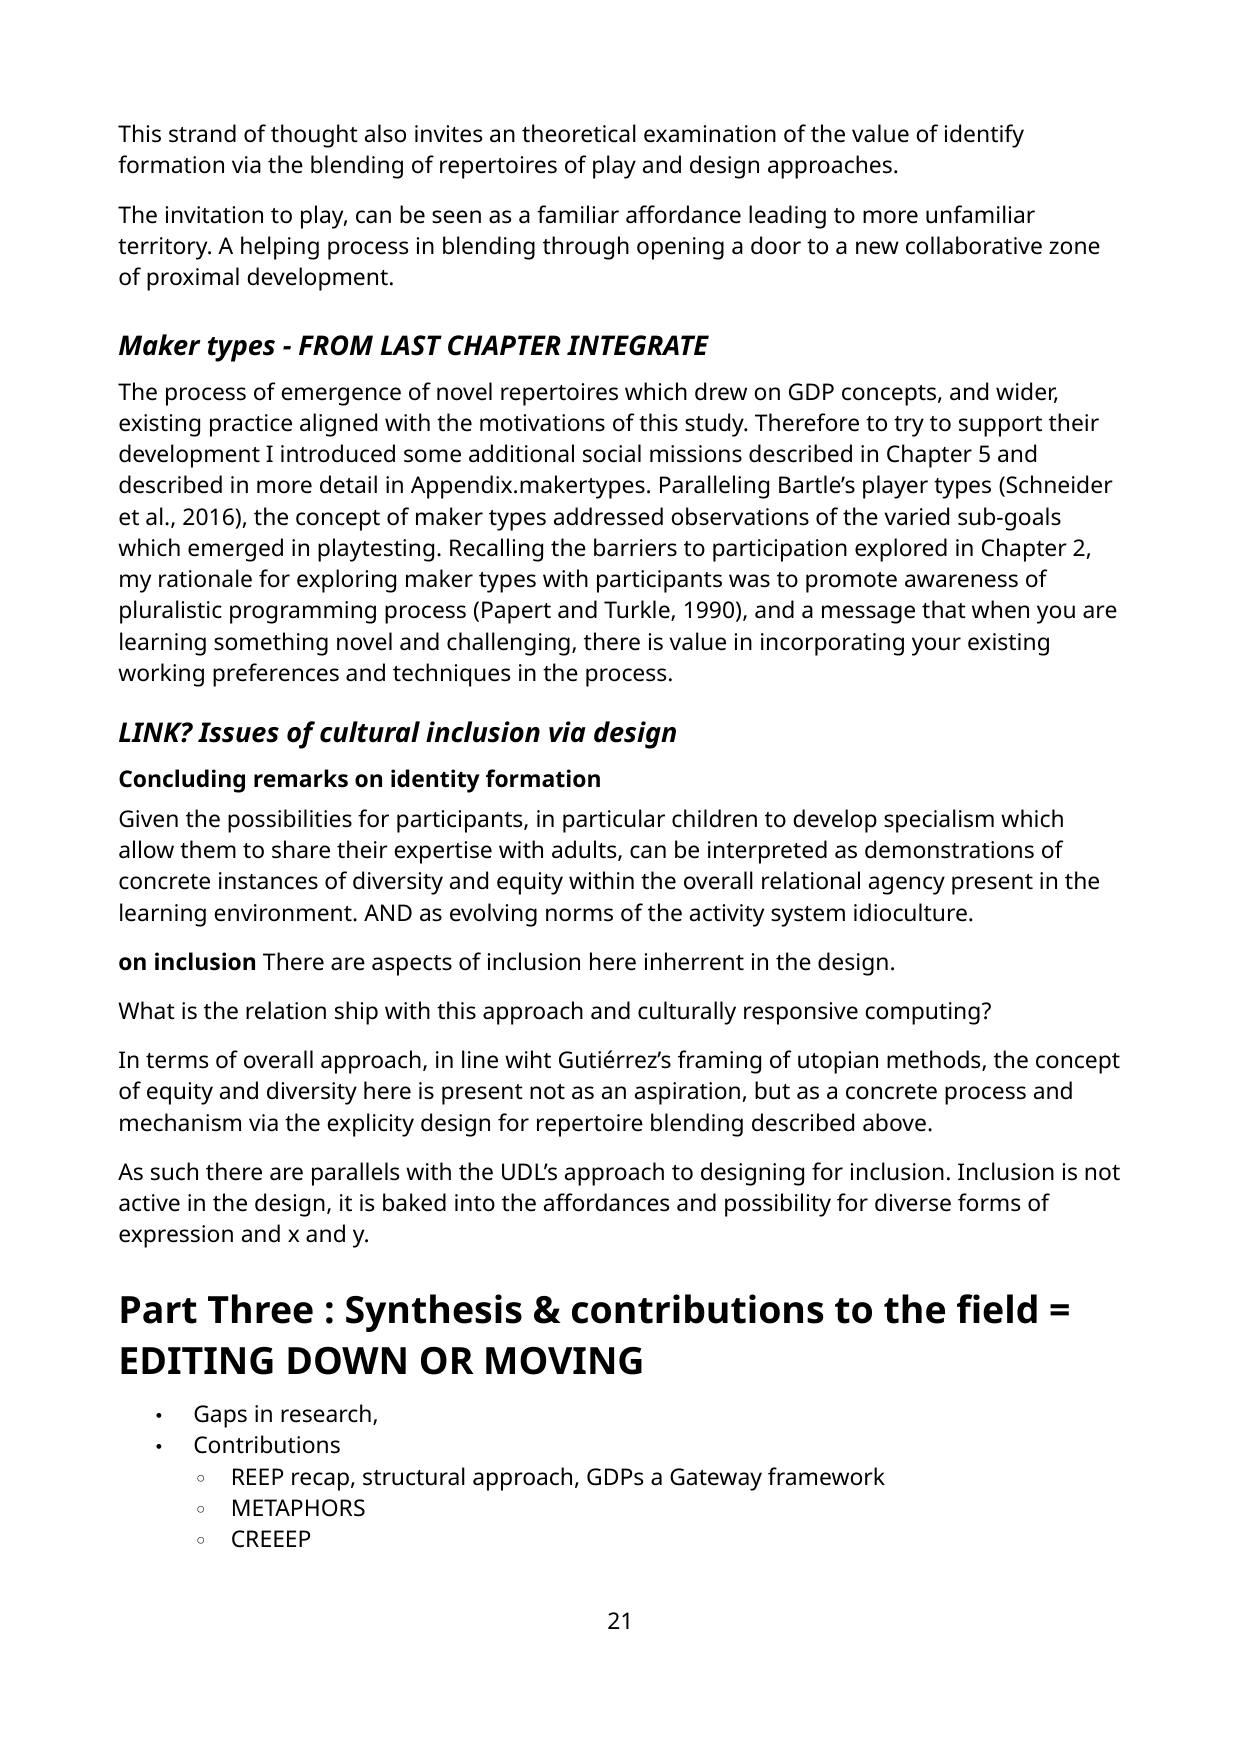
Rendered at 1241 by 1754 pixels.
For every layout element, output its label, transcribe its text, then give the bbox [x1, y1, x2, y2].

list CREEEP [193, 1523, 1122, 1554]
text What is the relation ship with this approach and culturally responsive computing? [118, 995, 1122, 1026]
subtitle LINK? Issues of cultural inclusion via design [118, 713, 1122, 750]
text Given the possibilities for participants, in particular children to develop specialism which allow them to share their expertise with adults, can be interpreted as demonstrations of concrete instances of diversity and equity within the overall relational agency present in the learning environment. AND as evolving norms of the activity system idioculture. [118, 803, 1122, 928]
list METAPHORS [193, 1492, 1122, 1523]
text The invitation to play, can be seen as a familiar affordance leading to more unfamiliar territory. A helping process in blending through opening a door to a new collaborative zone of proximal development. [118, 198, 1122, 292]
text Concluding remarks on identity formation [118, 762, 1122, 794]
list Gaps in research, [156, 1398, 1122, 1429]
text In terms of overall approach, in line wiht Gutiérrez’s framing of utopian methods, the concept of equity and diversity here is present not as an aspiration, but as a concrete process and mechanism via the explicity design for repertoire blending described above. [118, 1044, 1122, 1138]
text The process of emergence of novel repertoires which drew on GDP concepts, and wider, existing practice aligned with the motivations of this study. Therefore to try to support their development I introduced some additional social missions described in Chapter 5 and described in more detail in Appendix.makertypes. Paralleling Bartle’s player types (Schneider et al., 2016), the concept of maker types addressed observations of the varied sub-goals which emerged in playtesting. Recalling the barriers to participation explored in Chapter 2, my rationale for exploring maker types with participants was to promote awareness of pluralistic programming process (Papert and Turkle, 1990), and a message that when you are learning something novel and challenging, there is value in incorporating your existing working preferences and techniques in the process. [118, 376, 1122, 688]
subtitle Part Three : Synthesis & contributions to the field = EDITING DOWN OR MOVING [118, 1283, 1122, 1385]
text As such there are parallels with the UDL’s approach to designing for inclusion. Inclusion is not active in the design, it is baked into the affordances and possibility for diverse forms of expression and x and y. [118, 1156, 1122, 1249]
list Contributions [156, 1429, 1122, 1460]
text on inclusion There are aspects of inclusion here inherrent in the design. [118, 946, 1122, 977]
list REEP recap, structural approach, GDPs a Gateway framework [193, 1460, 1122, 1492]
text This strand of thought also invites an theoretical examination of the value of identify formation via the blending of repertoires of play and design approaches. [118, 118, 1122, 181]
subtitle Maker types - FROM LAST CHAPTER INTEGRATE [118, 326, 1122, 363]
